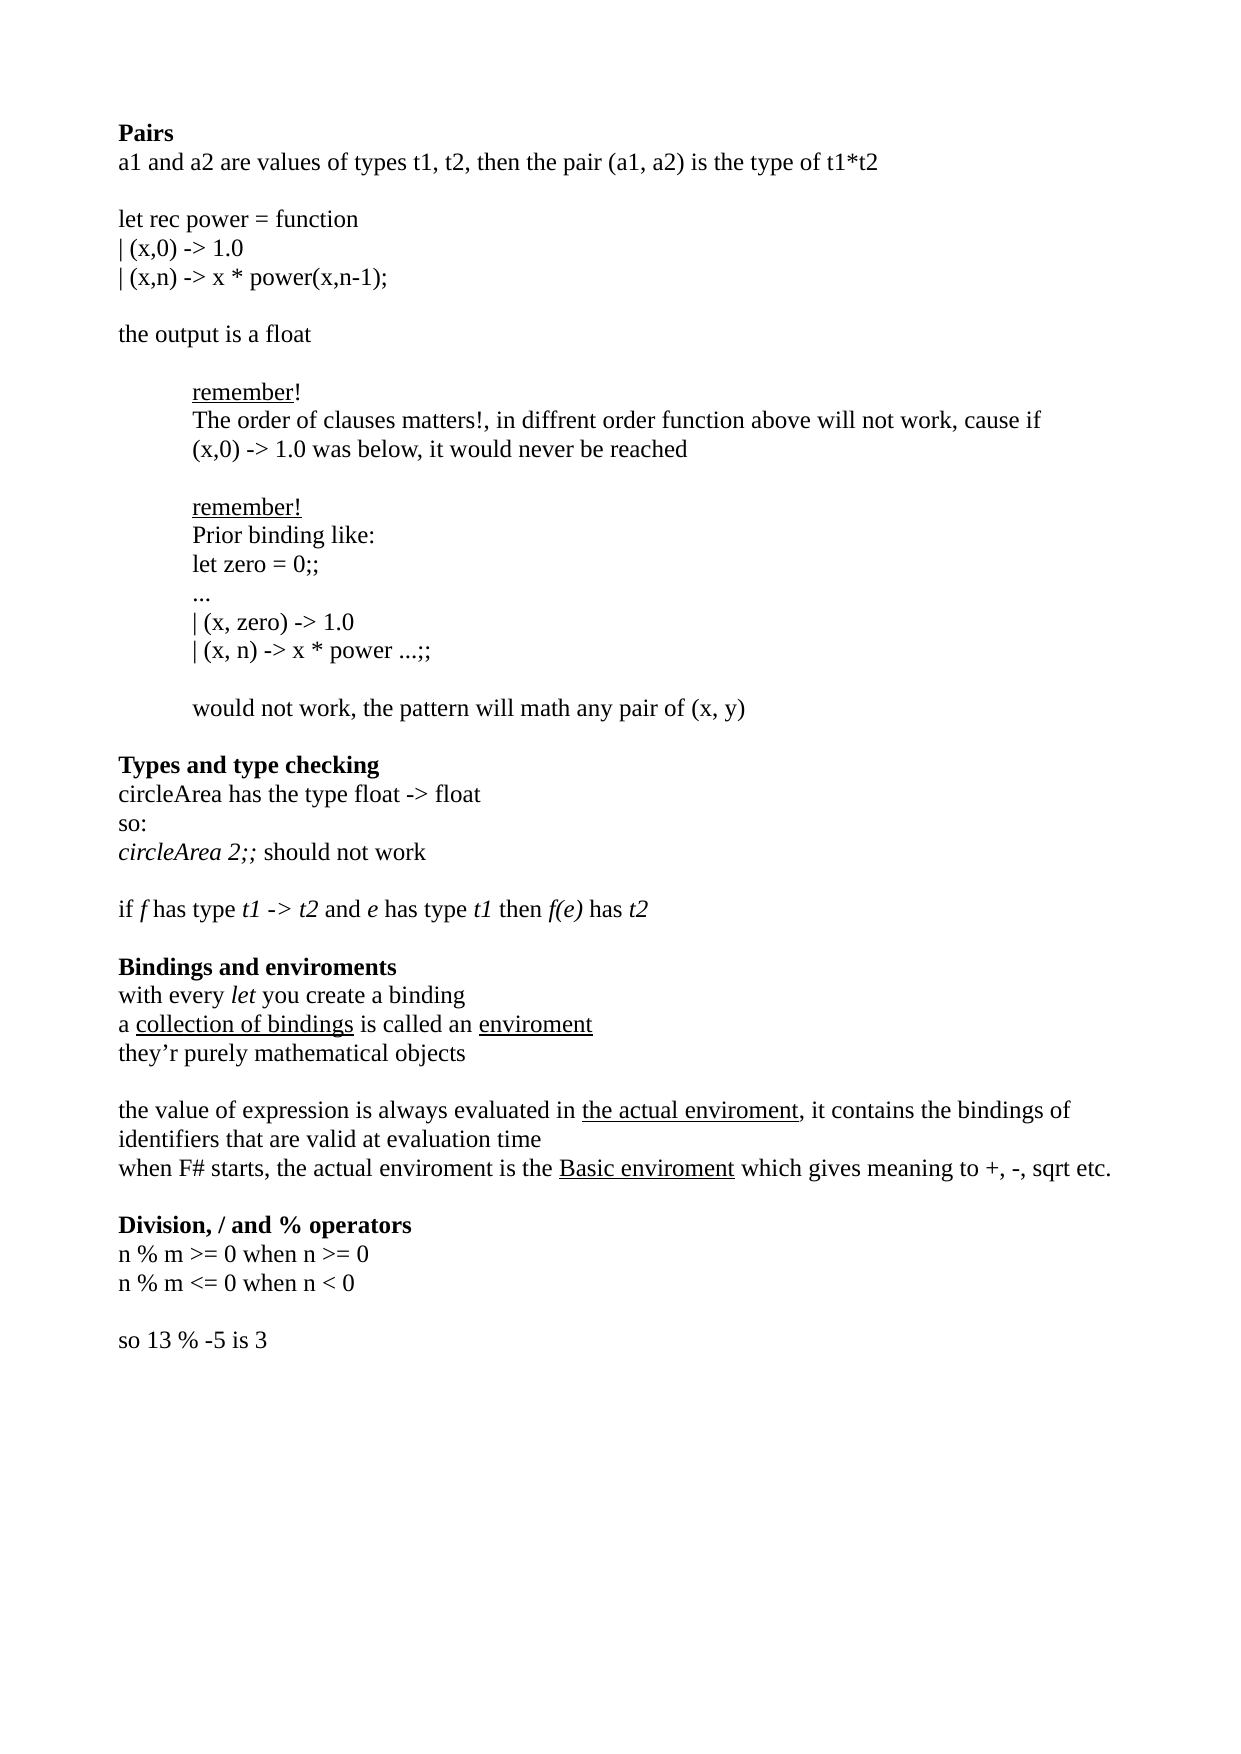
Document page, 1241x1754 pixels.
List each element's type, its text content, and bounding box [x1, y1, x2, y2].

text the output is a float [118, 319, 1122, 348]
text Division, / and % operators [118, 1211, 1122, 1239]
text they’r purely mathematical objects [118, 1038, 1122, 1067]
text Bindings and enviroments [118, 952, 1122, 981]
text | (x, zero) -> 1.0 [118, 607, 1122, 636]
text | (x,n) -> x * power(x,n-1); [118, 262, 1122, 291]
text when F# starts, the actual enviroment is the Basic enviroment which gives meaning to +, -, sqrt etc. [118, 1153, 1122, 1182]
text with every let you create a binding [118, 981, 1122, 1009]
text (x,0) -> 1.0 was below, it would never be reached [118, 434, 1122, 463]
text so 13 % -5 is 3 [118, 1326, 1122, 1354]
text circleArea 2;; should not work [118, 837, 1122, 866]
text would not work, the pattern will math any pair of (x, y) [118, 693, 1122, 722]
text let rec power = function [118, 204, 1122, 233]
text n % m >= 0 when n >= 0 [118, 1239, 1122, 1268]
text ... [118, 578, 1122, 607]
text let zero = 0;; [118, 549, 1122, 578]
text Pairs [118, 118, 1122, 147]
text | (x,0) -> 1.0 [118, 233, 1122, 262]
text n % m <= 0 when n < 0 [118, 1268, 1122, 1297]
text a collection of bindings is called an enviroment [118, 1009, 1122, 1038]
text circleArea has the type float -> float [118, 779, 1122, 808]
text remember! [118, 492, 1122, 521]
text Prior binding like: [118, 521, 1122, 549]
text a1 and a2 are values of types t1, t2, then the pair (a1, a2) is the type of t1*t2 [118, 147, 1122, 176]
text the value of expression is always evaluated in the actual enviroment, it contains the bindings of identifiers that are valid at evaluation time [118, 1096, 1122, 1153]
text if f has type t1 -> t2 and e has type t1 then f(e) has t2 [118, 894, 1122, 923]
text The order of clauses matters!, in diffrent order function above will not work, cause if [118, 406, 1122, 434]
text remember! [118, 377, 1122, 406]
text Types and type checking [118, 751, 1122, 779]
text so: [118, 808, 1122, 837]
text | (x, n) -> x * power ...;; [118, 636, 1122, 664]
